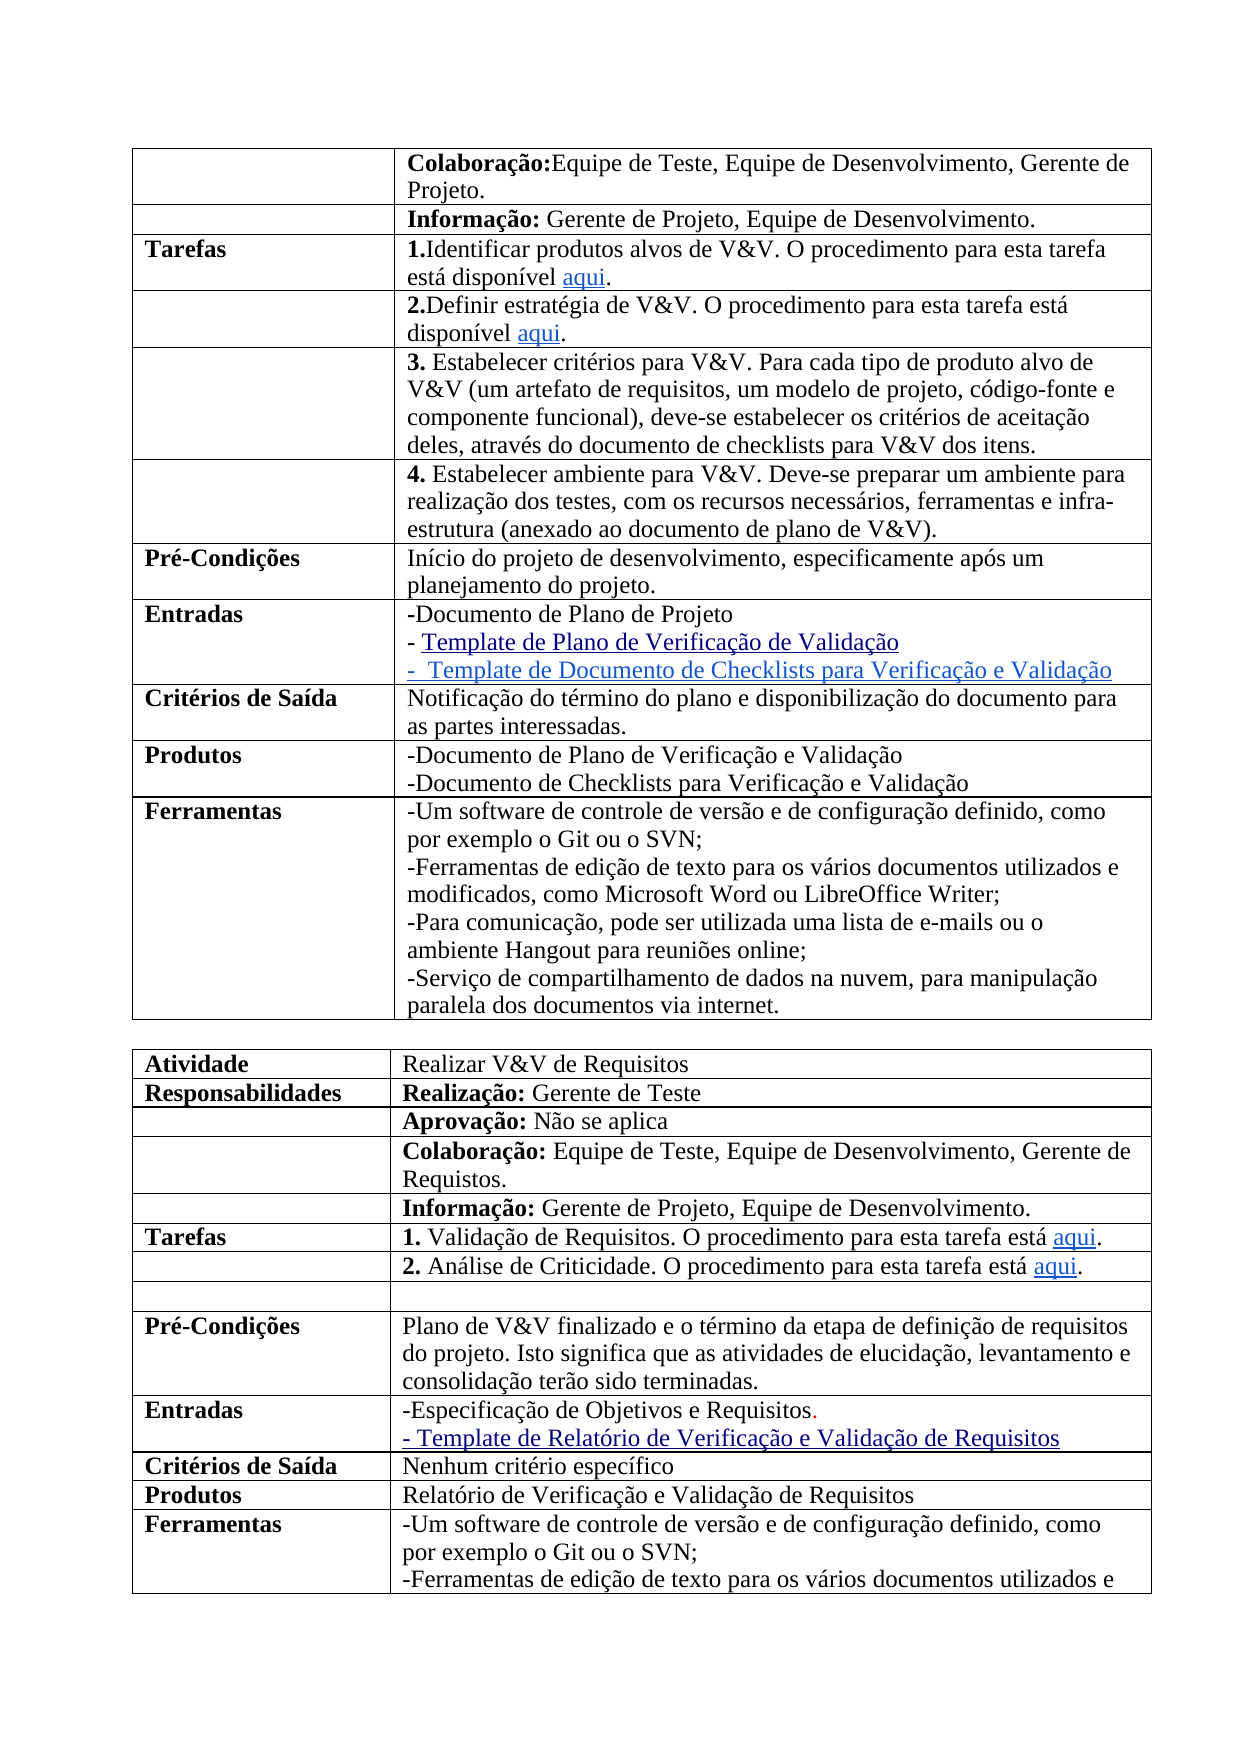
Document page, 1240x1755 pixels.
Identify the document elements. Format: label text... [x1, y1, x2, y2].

table_cell -Documento de Plano de Verificação e Validação -Documento de Checklists para Verificação e Validação [395, 741, 1151, 796]
table_cell [133, 149, 394, 204]
table_cell [133, 1137, 390, 1193]
table_cell 2. Análise de Criticidade. O procedimento para esta tarefa está aqui. [391, 1252, 1151, 1281]
table_cell Tarefas [133, 1224, 390, 1251]
table_cell Notificação do término do plano e disponibilização do documento para as partes interessadas. [395, 685, 1151, 740]
table_cell Produtos [133, 741, 394, 796]
table_cell [391, 1282, 1151, 1311]
table_header Atividade [133, 1050, 390, 1078]
table_cell [133, 291, 394, 347]
table_cell Pré-Condições [133, 544, 394, 599]
table_cell Pré-Condições [133, 1312, 390, 1395]
table_cell Realização: Gerente de Teste [391, 1079, 1151, 1106]
table_header Realizar V&V de Requisitos [391, 1050, 1151, 1078]
table_cell [133, 348, 394, 459]
table_cell Início do projeto de desenvolvimento, especificamente após um planejamento do projeto. [395, 544, 1151, 599]
table_cell Ferramentas [133, 798, 394, 1019]
table_cell Informação: Gerente de Projeto, Equipe de Desenvolvimento. [391, 1194, 1151, 1222]
table_cell [133, 460, 394, 543]
table_cell -Um software de controle de versão e de configuração definido, como por exemplo o Git ou o SVN; -Ferramentas de edição de texto para os vários documentos utilizados e modificados, como Microsoft Word ou LibreOffice Writer; -Para comunicação, pode ser utilizada uma lista de e-mails ou o ambiente Hangout para reuniões online; -Serviço de compartilhamento de dados na nuvem, para manipulação paralela dos documentos via internet. [395, 798, 1151, 1019]
table_cell -Especificação de Objetivos e Requisitos. - Template de Relatório de Verificação e Validação de Requisitos [391, 1396, 1151, 1451]
table_cell [133, 1282, 390, 1311]
table_cell [133, 1252, 390, 1281]
table_cell [133, 205, 394, 234]
table_cell Critérios de Saída [133, 685, 394, 740]
table_cell Tarefas [133, 235, 394, 290]
table_cell Nenhum critério específico [391, 1453, 1151, 1480]
table_cell Entradas [133, 600, 394, 683]
table_cell 3. Estabelecer critérios para V&V. Para cada tipo de produto alvo de V&V (um artefato de requisitos, um modelo de projeto, código-fonte e componente funcional), deve-se estabelecer os critérios de aceitação deles, através do documento de checklists para V&V dos itens. [395, 348, 1151, 459]
table_cell Plano de V&V finalizado e o término da etapa de definição de requisitos do projeto. Isto significa que as atividades de elucidação, levantamento e consolidação terão sido terminadas. [391, 1312, 1151, 1395]
table_cell 1. Validação de Requisitos. O procedimento para esta tarefa está aqui. [391, 1224, 1151, 1251]
table_cell -Um software de controle de versão e de configuração definido, como por exemplo o Git ou o SVN; -Ferramentas de edição de texto para os vários documentos utilizados e [391, 1510, 1151, 1593]
table_cell Critérios de Saída [133, 1453, 390, 1480]
table_cell [133, 1194, 390, 1222]
table_cell [133, 1108, 390, 1136]
table_cell -Documento de Plano de Projeto - Template de Plano de Verificação de Validação - Template de Documento de Checklists para Verificação e Validação [395, 600, 1151, 683]
table_cell Colaboração:Equipe de Teste, Equipe de Desenvolvimento, Gerente de Projeto. [395, 149, 1151, 204]
table_cell 1.Identificar produtos alvos de V&V. O procedimento para esta tarefa está disponível aqui. [395, 235, 1151, 290]
table_cell 2.Definir estratégia de V&V. O procedimento para esta tarefa está disponível aqui. [395, 291, 1151, 347]
table_cell 4. Estabelecer ambiente para V&V. Deve-se preparar um ambiente para realização dos testes, com os recursos necessários, ferramentas e infra-estrutura (anexado ao documento de plano de V&V). [395, 460, 1151, 543]
table_cell Aprovação: Não se aplica [391, 1108, 1151, 1136]
table_cell Responsabilidades [133, 1079, 390, 1106]
table_cell Informação: Gerente de Projeto, Equipe de Desenvolvimento. [395, 205, 1151, 234]
table_cell Entradas [133, 1396, 390, 1451]
table_cell Colaboração: Equipe de Teste, Equipe de Desenvolvimento, Gerente de Requistos. [391, 1137, 1151, 1193]
table_cell Produtos [133, 1481, 390, 1509]
table_cell Ferramentas [133, 1510, 390, 1593]
table_cell Relatório de Verificação e Validação de Requisitos [391, 1481, 1151, 1509]
